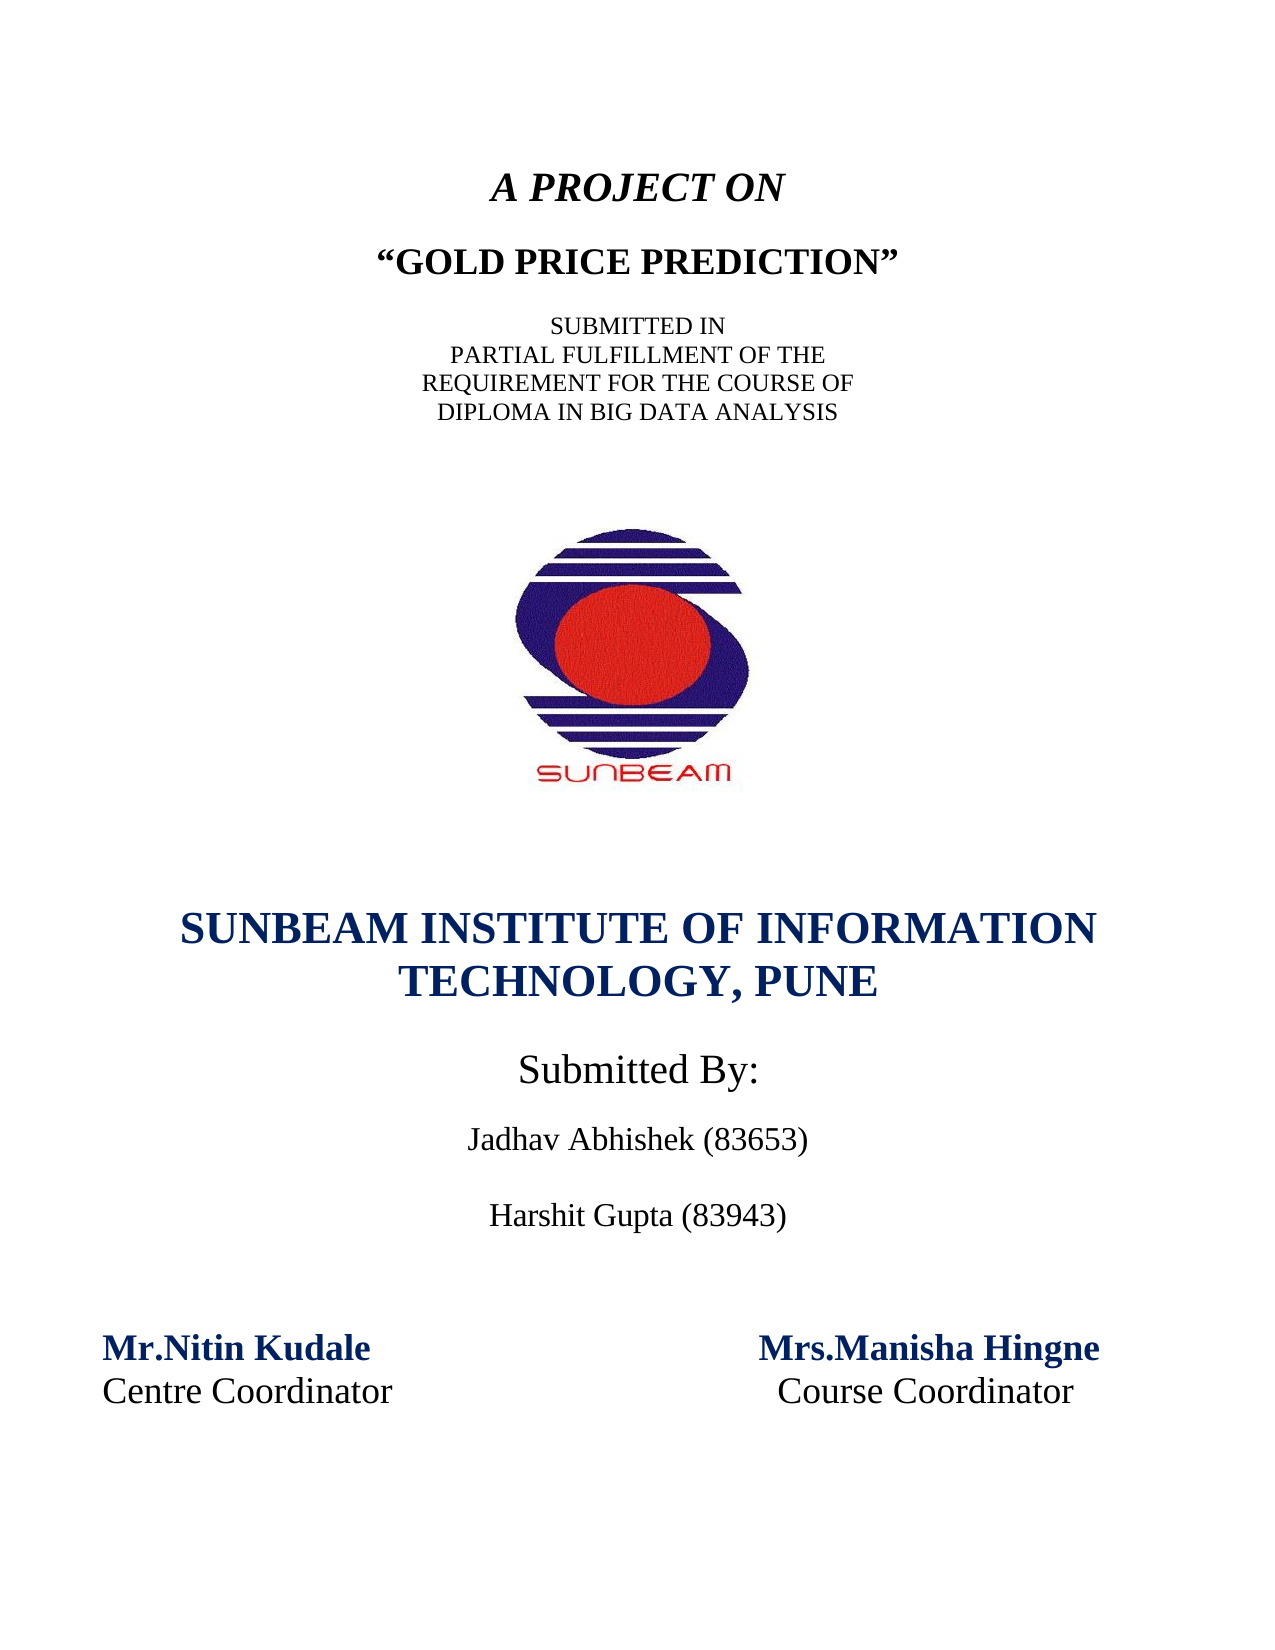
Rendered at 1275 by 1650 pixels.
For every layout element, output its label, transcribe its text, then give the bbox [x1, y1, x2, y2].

text SUBMITTED IN [113, 311, 1162, 340]
subtitle “GOLD PRICE PREDICTION” [113, 239, 1162, 282]
picture [511, 521, 761, 793]
text Harshit Gupta (83943) [113, 1196, 1162, 1234]
text Jadhav Abhishek (83653) [114, 1119, 1162, 1157]
text Mr.Nitin Kudale Mrs.Manisha Hingne Centre Coordinator Course Coordinator [102, 1326, 1175, 1412]
text PARTIAL FULFILLMENT OF THE REQUIREMENT FOR THE COURSE OF [357, 340, 918, 397]
text DIPLOMA IN BIG DATA ANALYSIS [113, 397, 1162, 426]
text Submitted By: [102, 1044, 1175, 1092]
text SUNBEAM INSTITUTE OF INFORMATION TECHNOLOGY, PUNE [102, 900, 1175, 1006]
text A PROJECT ON [113, 163, 1162, 211]
